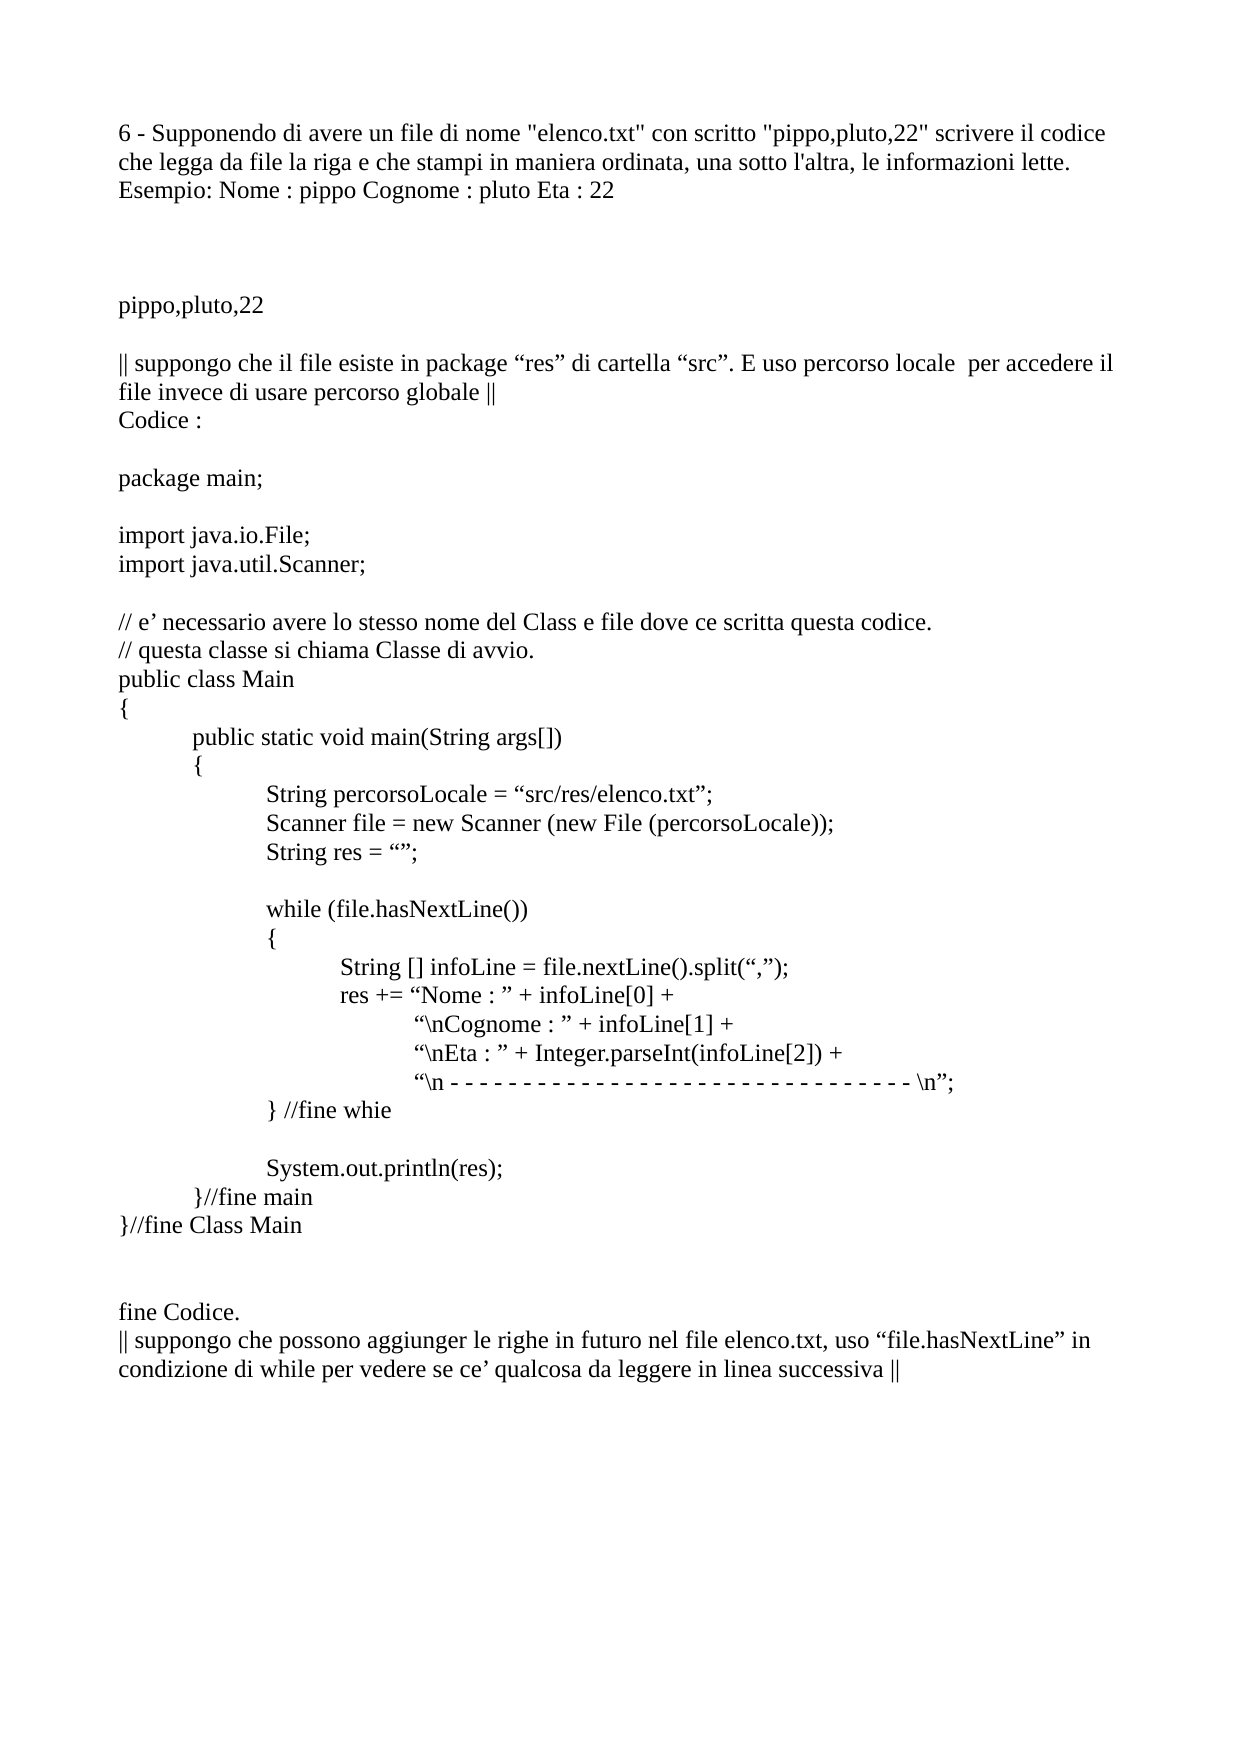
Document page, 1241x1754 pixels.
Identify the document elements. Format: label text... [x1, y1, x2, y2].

text } //fine whie [118, 1096, 1122, 1124]
text { [118, 923, 1122, 952]
text Scanner file = new Scanner (new File (percorsoLocale)); [118, 808, 1122, 837]
text package main; [118, 463, 1122, 492]
text }//fine Class Main [118, 1211, 1122, 1239]
text String [] infoLine = file.nextLine().split(“,”); [118, 952, 1122, 981]
text public class Main [118, 664, 1122, 693]
text while (file.hasNextLine()) [118, 894, 1122, 923]
text // questa classe si chiama Classe di avvio. [118, 636, 1122, 664]
text String res = “”; [118, 837, 1122, 866]
text “\n - - - - - - - - - - - - - - - - - - - - - - - - - - - - - - - - \n”; [118, 1067, 1122, 1096]
text “\nCognome : ” + infoLine[1] + [118, 1009, 1122, 1038]
text fine Codice. [118, 1297, 1122, 1326]
text “\nEta : ” + Integer.parseInt(infoLine[2]) + [118, 1038, 1122, 1067]
text import java.io.File; [118, 521, 1122, 549]
text // e’ necessario avere lo stesso nome del Class e file dove ce scritta questa codice. [118, 607, 1122, 636]
text System.out.println(res); [118, 1153, 1122, 1182]
text { [118, 751, 1122, 779]
text { [118, 693, 1122, 722]
text || suppongo che il file esiste in package “res” di cartella “src”. E uso percorso locale per accedere il file invece di usare percorso globale || [118, 348, 1122, 406]
text }//fine main [118, 1182, 1122, 1211]
text import java.util.Scanner; [118, 549, 1122, 578]
text || suppongo che possono aggiunger le righe in futuro nel file elenco.txt, uso “file.hasNextLine” in condizione di while per vedere se ce’ qualcosa da leggere in linea successiva || [118, 1326, 1122, 1383]
text pippo,pluto,22 [118, 291, 1122, 319]
text String percorsoLocale = “src/res/elenco.txt”; [118, 779, 1122, 808]
text public static void main(String args[]) [118, 722, 1122, 751]
text Codice : [118, 406, 1122, 434]
text 6 - Supponendo di avere un file di nome "elenco.txt" con scritto "pippo,pluto,22" scrivere il codice che legga da file la riga e che stampi in maniera ordinata, una sotto l'altra, le informazioni lette. Esempio: Nome : pippo Cognome : pluto Eta : 22 [118, 118, 1122, 204]
text res += “Nome : ” + infoLine[0] + [118, 981, 1122, 1009]
